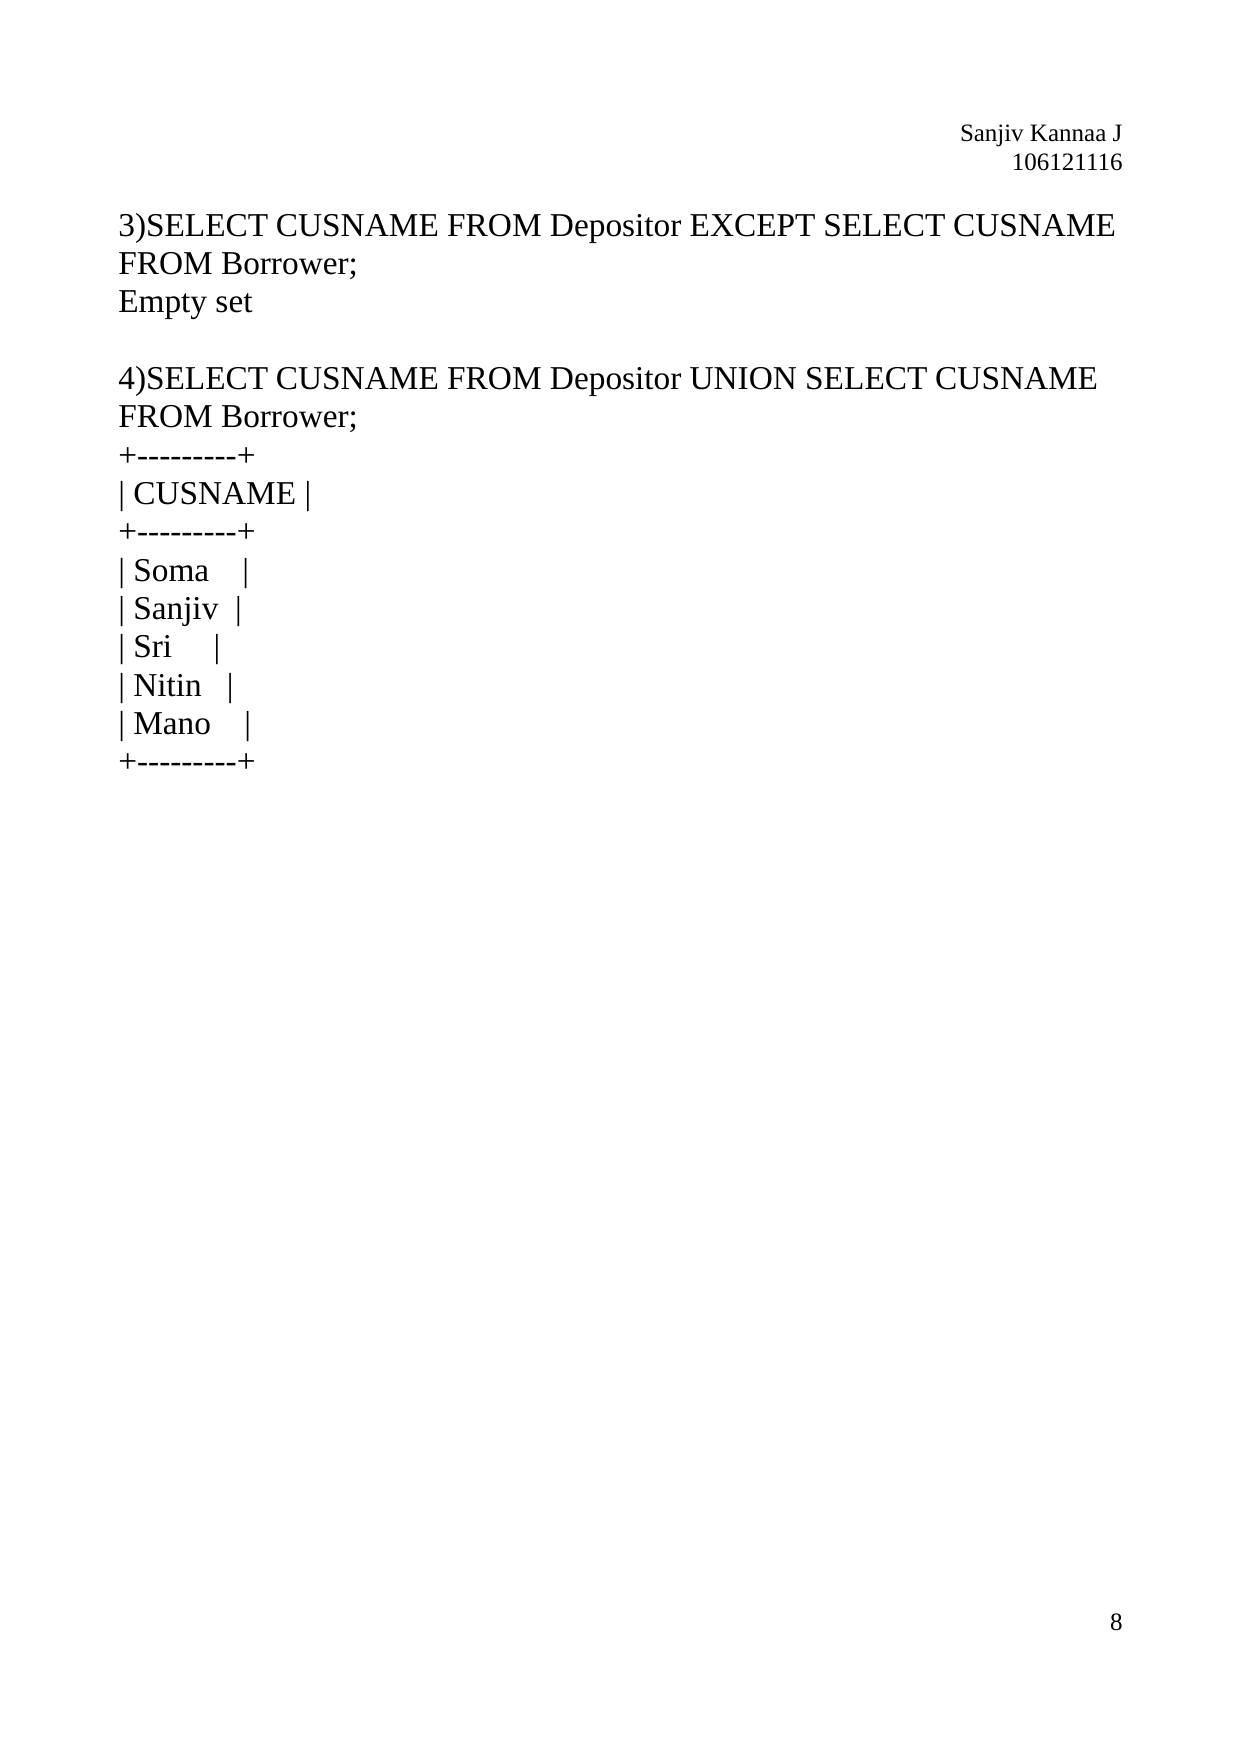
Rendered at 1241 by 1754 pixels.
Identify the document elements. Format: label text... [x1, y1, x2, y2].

text | Sri | [118, 627, 1122, 665]
text | Mano | [118, 703, 1122, 742]
text 3)SELECT CUSNAME FROM Depositor EXCEPT SELECT CUSNAME FROM Borrower; [118, 205, 1122, 282]
text | CUSNAME | [118, 473, 1122, 512]
text 4)SELECT CUSNAME FROM Depositor UNION SELECT CUSNAME FROM Borrower; [118, 358, 1122, 435]
text +---------+ [118, 742, 1122, 780]
text +---------+ [118, 512, 1122, 550]
text | Soma | [118, 550, 1122, 588]
text Empty set [118, 282, 1122, 320]
text +---------+ [118, 435, 1122, 473]
text | Sanjiv | [118, 588, 1122, 627]
text | Nitin | [118, 665, 1122, 703]
